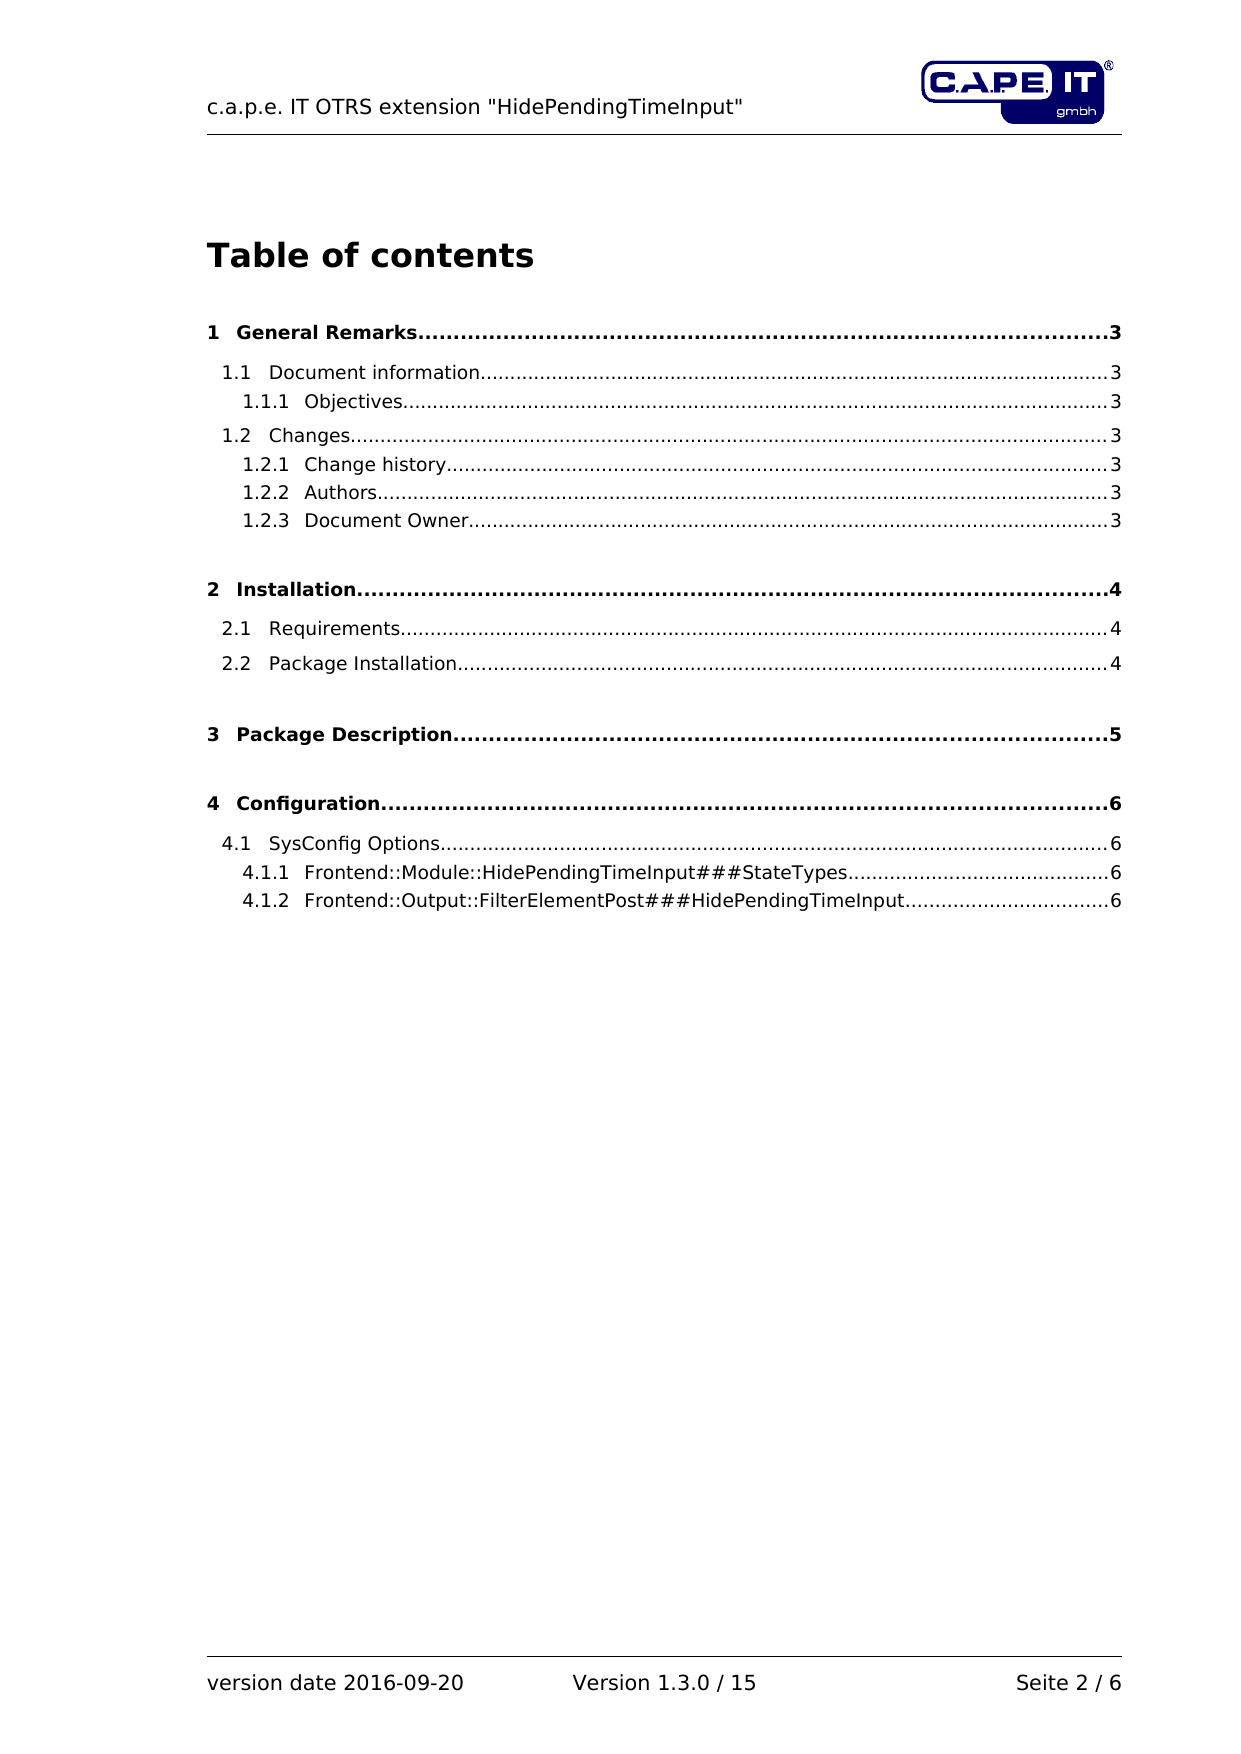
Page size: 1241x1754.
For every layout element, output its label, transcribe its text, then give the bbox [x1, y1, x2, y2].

text 1.2.3 Document Owner 3 [207, 509, 1122, 531]
picture [921, 60, 1114, 124]
text 2.2 Package Installation 4 [207, 647, 1122, 677]
text 4.1 SysConfig Options 6 [207, 827, 1122, 856]
text 1.2 Changes 3 [207, 419, 1122, 448]
text 4.1.2 Frontend::Output::FilterElementPost###HidePendingTimeInput 6 [207, 890, 1122, 912]
text 1 General Remarks 3 [207, 322, 1122, 344]
text 3 Package Description 5 [207, 724, 1122, 746]
text 2 Installation 4 [207, 579, 1122, 601]
text 1.1 Document information 3 [207, 356, 1122, 385]
text 2.1 Requirements 4 [207, 612, 1122, 642]
text 1.2.2 Authors 3 [207, 482, 1122, 504]
text 1.2.1 Change history 3 [207, 454, 1122, 476]
text 4.1.1 Frontend::Module::HidePendingTimeInput###StateTypes 6 [207, 862, 1122, 884]
text 1.1.1 Objectives 3 [207, 391, 1122, 413]
text Table of contents [207, 236, 1122, 275]
text 4 Configuration 6 [207, 793, 1122, 815]
